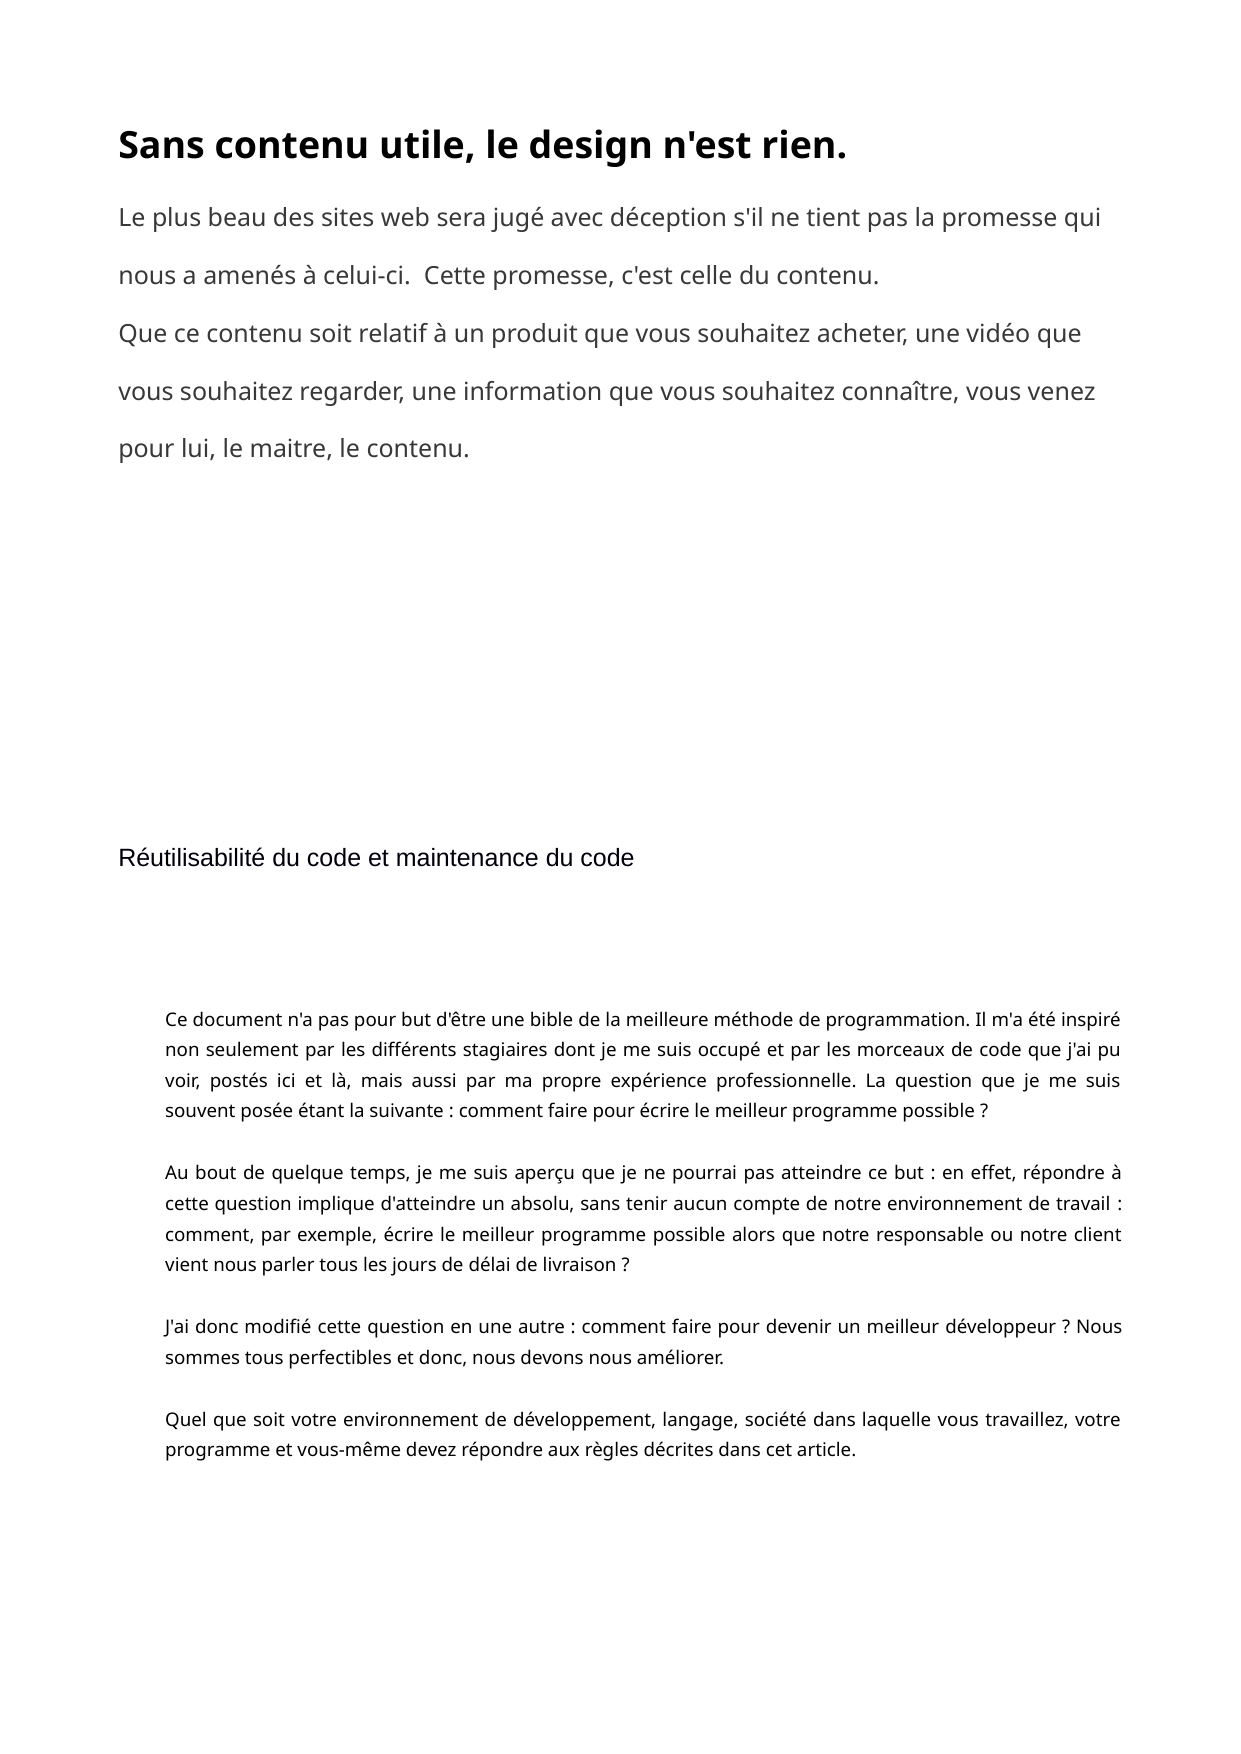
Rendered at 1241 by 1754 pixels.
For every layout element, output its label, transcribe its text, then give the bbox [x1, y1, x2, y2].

subtitle I. Introduction [118, 954, 1122, 978]
text J'ai donc modifié cette question en une autre : comment faire pour devenir un meilleur développeur ? Nous sommes tous perfectibles et donc, nous devons nous améliorer. [165, 1313, 1122, 1369]
text Le plus beau des sites web sera jugé avec déception s'il ne tient pas la promesse qui nous a amenés à celui-ci. Cette promesse, c'est celle du contenu. [118, 200, 1122, 292]
text Quel que soit votre environnement de développement, langage, société dans laquelle vous travaillez, votre programme et vous-même devez répondre aux règles décrites dans cet article. [165, 1406, 1122, 1462]
text Que ce contenu soit relatif à un produit que vous souhaitez acheter, une vidéo que vous souhaitez regarder, une information que vous souhaitez connaître, vous venez pour lui, le maitre, le contenu. [118, 315, 1122, 465]
text Ce document n'a pas pour but d'être une bible de la meilleure méthode de programmation. Il m'a été inspiré non seulement par les différents stagiaires dont je me suis occupé et par les morceaux de code que j'ai pu voir, postés ici et là, mais aussi par ma propre expérience professionnelle. La question que je me suis souvent posée étant la suivante : comment faire pour écrire le meilleur programme possible ? [165, 1006, 1122, 1123]
text Au bout de quelque temps, je me suis aperçu que je ne pourrai pas atteindre ce but : en effet, répondre à cette question implique d'atteindre un absolu, sans tenir aucun compte de notre environnement de travail : comment, par exemple, écrire le meilleur programme possible alors que notre responsable ou notre client vient nous parler tous les jours de délai de livraison ? [165, 1160, 1122, 1277]
text Réutilisabilité du code et maintenance du code [118, 843, 1122, 871]
subtitle Sans contenu utile, le design n'est rien. [118, 118, 1122, 169]
